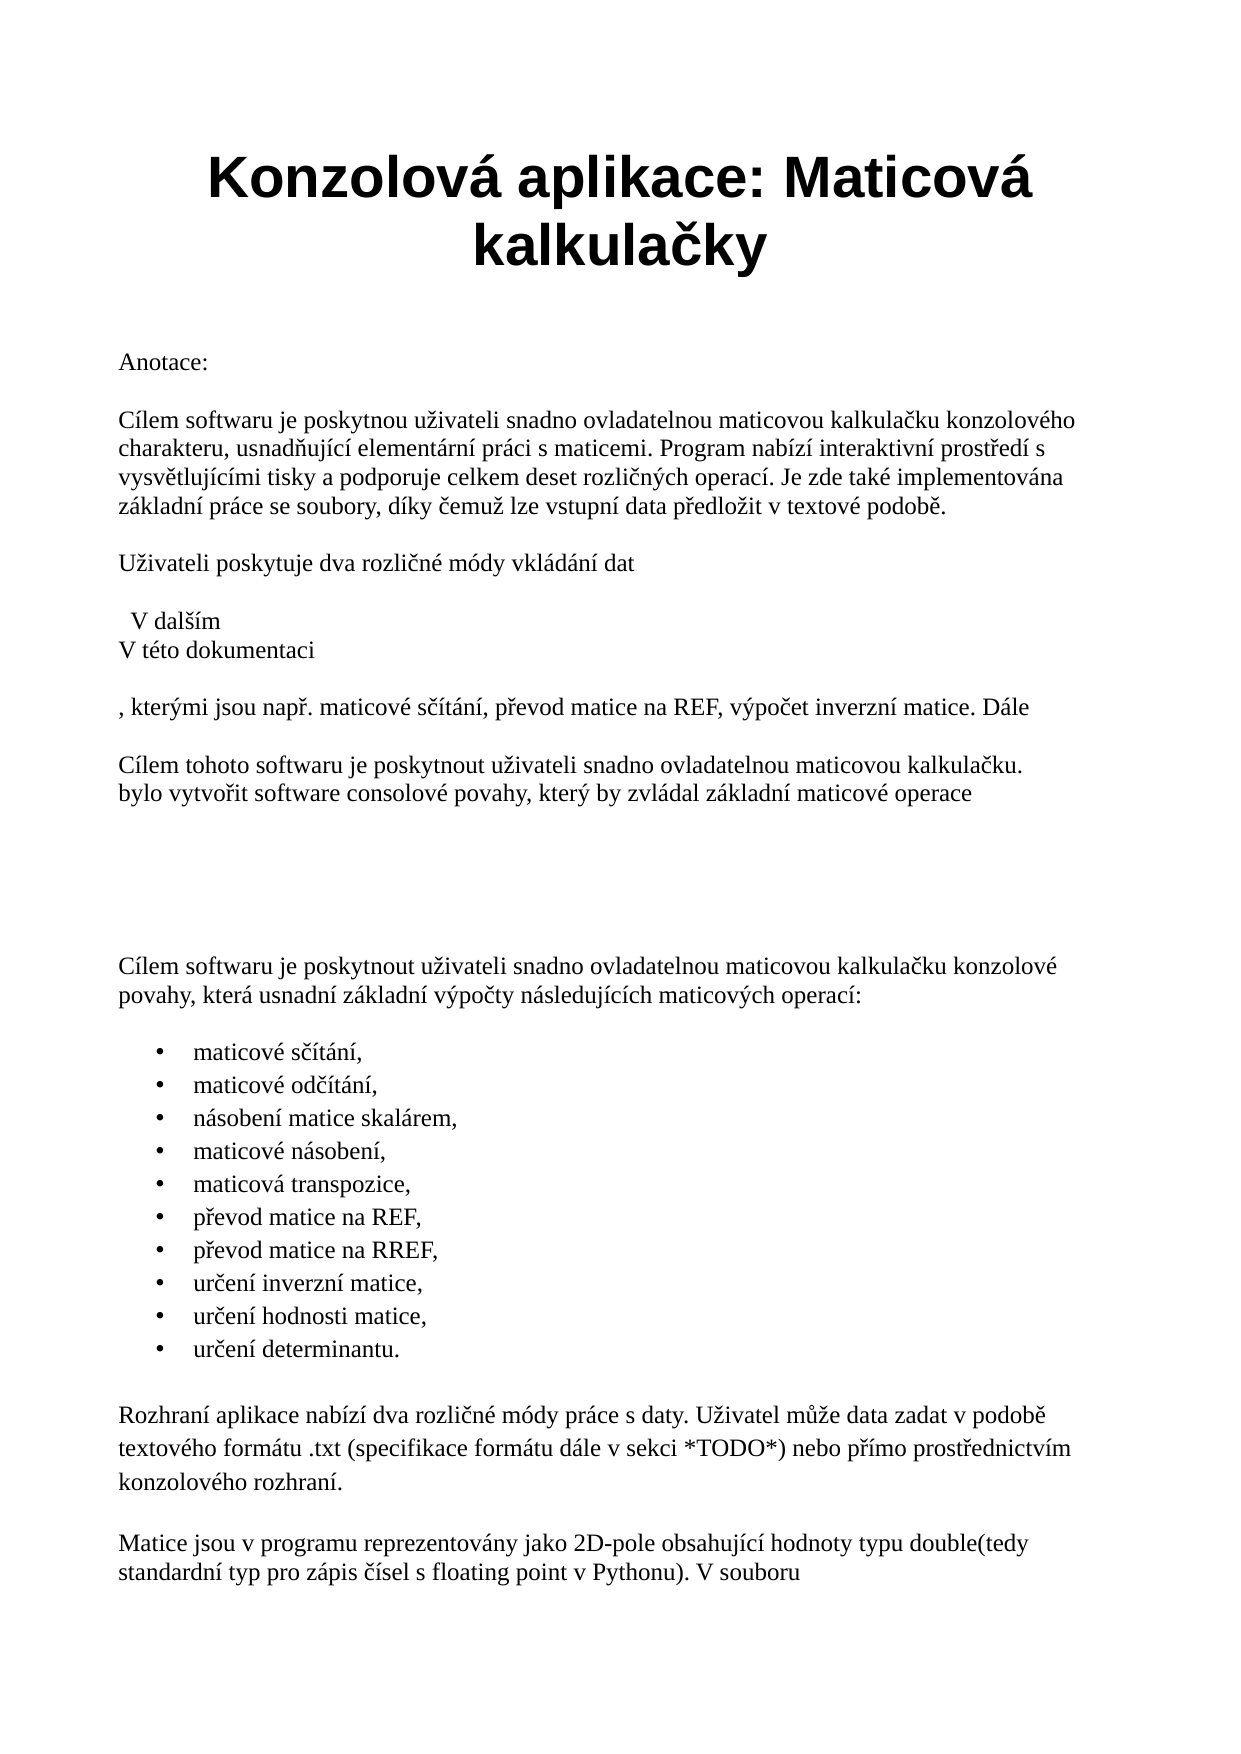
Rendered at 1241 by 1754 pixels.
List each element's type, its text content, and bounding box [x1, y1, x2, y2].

text Rozhraní aplikace nabízí dva rozličné módy práce s daty. Uživatel může data zadat v podobě textového formátu .txt (specifikace formátu dále v sekci *TODO*) nebo přímo prostřednictvím konzolového rozhraní. [118, 1401, 1122, 1495]
text bylo vytvořit software consolové povahy, který by zvládal základní maticové operace [118, 778, 1122, 807]
list určení hodnosti matice, [156, 1301, 1122, 1330]
text Cílem softwaru je poskytnou uživateli snadno ovladatelnou maticovou kalkulačku konzolového charakteru, usnadňující elementární práci s maticemi. Program nabízí interaktivní prostředí s vysvětlujícími tisky a podporuje celkem deset rozličných operací. Je zde také implementována základní práce se soubory, díky čemuž lze vstupní data předložit v textové podobě. [118, 405, 1122, 520]
list maticové násobení, [156, 1136, 1122, 1165]
text V dalším [118, 606, 1122, 635]
text Matice jsou v programu reprezentovány jako 2D-pole obsahující hodnoty typu double(tedy standardní typ pro zápis čísel s floating point v Pythonu). V souboru [118, 1528, 1122, 1586]
title Konzolová aplikace: Maticová kalkulačky [118, 143, 1122, 277]
list určení determinantu. [156, 1334, 1122, 1363]
list maticové odčítání, [156, 1070, 1122, 1099]
text Cílem softwaru je poskytnout uživateli snadno ovladatelnou maticovou kalkulačku konzolové povahy, která usnadní základní výpočty následujících maticových operací: [118, 951, 1122, 1008]
text Uživateli poskytuje dva rozličné módy vkládání dat [118, 548, 1122, 577]
list převod matice na REF, [156, 1202, 1122, 1231]
text Anotace: [118, 347, 1122, 376]
list převod matice na RREF, [156, 1235, 1122, 1264]
text , kterými jsou např. maticové sčítání, převod matice na REF, výpočet inverzní matice. Dále [118, 692, 1122, 721]
text V této dokumentaci [118, 635, 1122, 663]
list maticová transpozice, [156, 1169, 1122, 1198]
list maticové sčítání, [156, 1037, 1122, 1066]
list určení inverzní matice, [156, 1268, 1122, 1297]
list násobení matice skalárem, [156, 1103, 1122, 1132]
text Cílem tohoto softwaru je poskytnout uživateli snadno ovladatelnou maticovou kalkulačku. [118, 750, 1122, 778]
